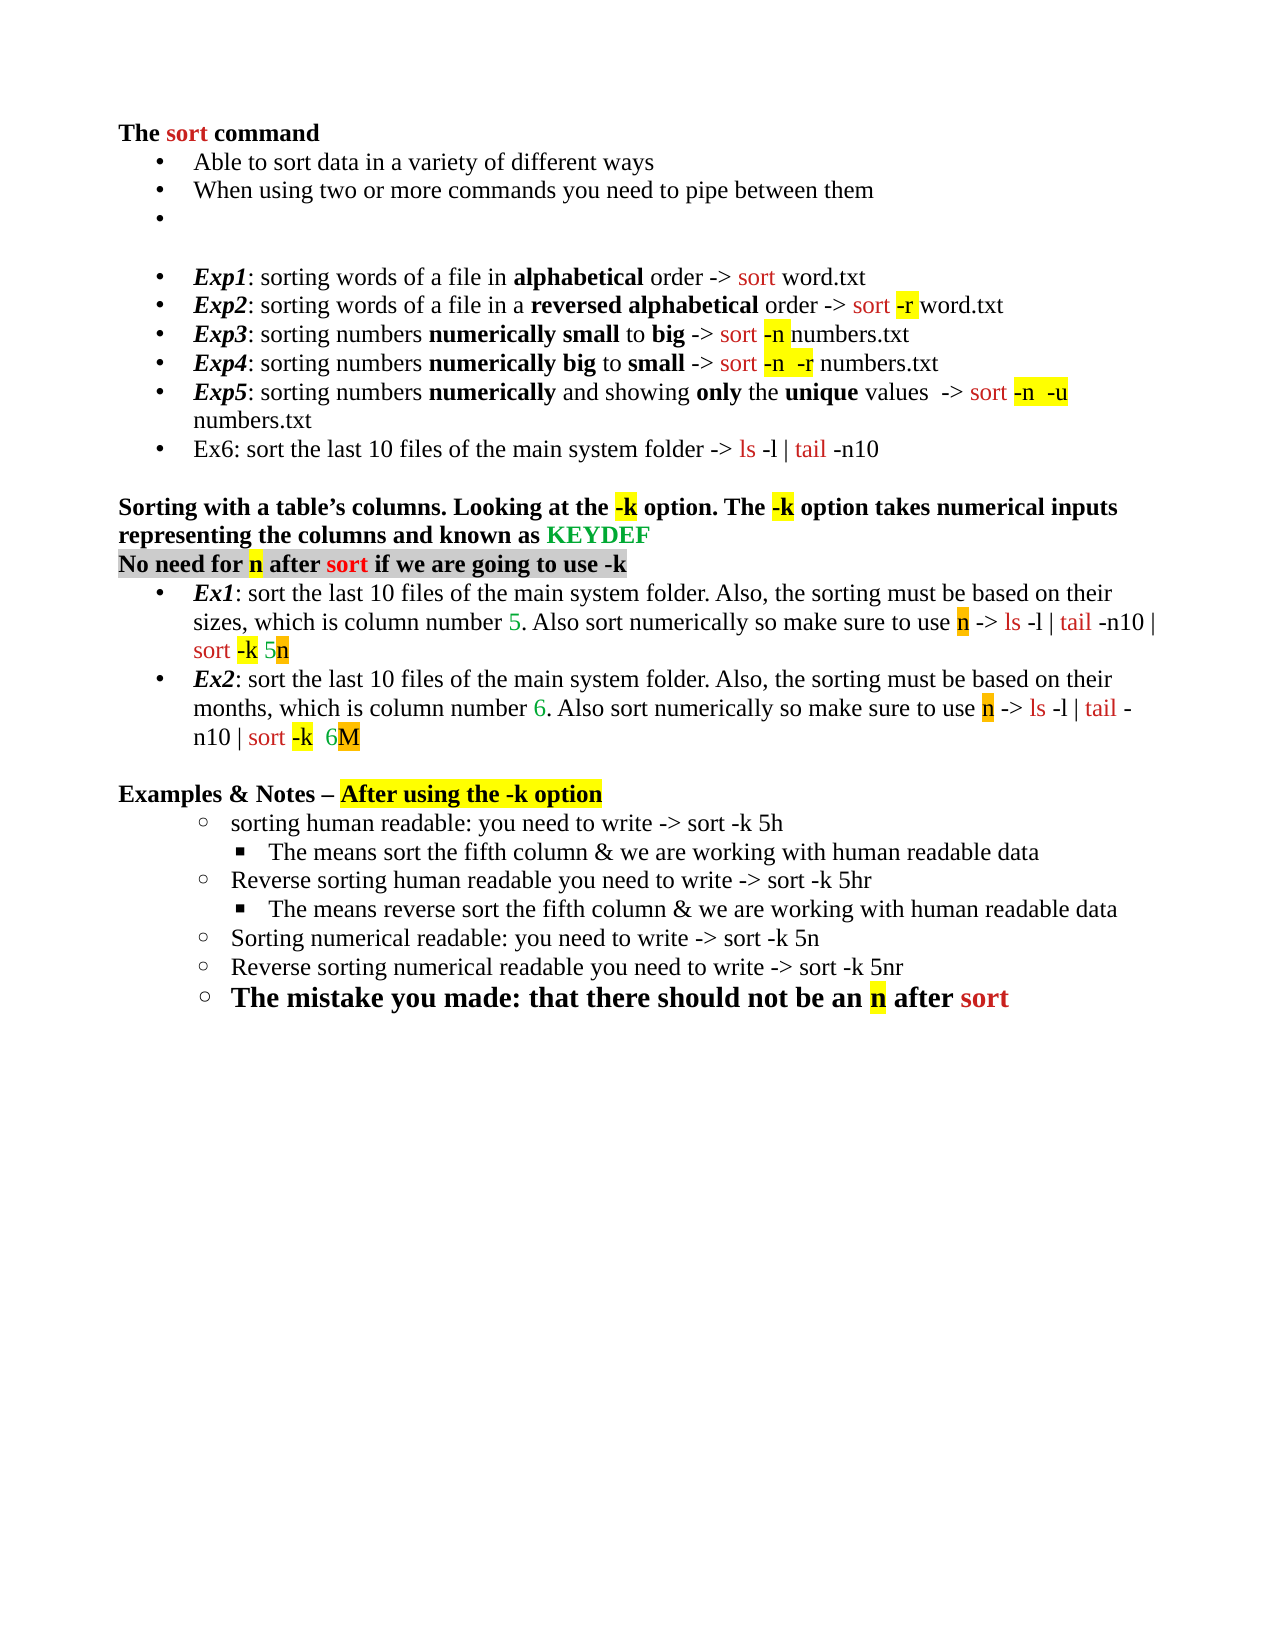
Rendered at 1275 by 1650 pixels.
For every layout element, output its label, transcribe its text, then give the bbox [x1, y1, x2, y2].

list Exp1: sorting words of a file in alphabetical order -> sort word.txt [156, 262, 1157, 291]
text Sorting with a table’s columns. Looking at the -k option. The -k option takes numerical inputs representing the columns and known as KEYDEF [118, 492, 1157, 549]
list Reverse sorting human readable you need to write -> sort -k 5hr [193, 866, 1157, 894]
list sorting human readable: you need to write -> sort -k 5h [193, 808, 1157, 837]
list Exp3: sorting numbers numerically small to big -> sort -n numbers.txt [156, 319, 1157, 348]
list When using two or more commands you need to pipe between them [156, 176, 1157, 204]
text Examples & Notes – After using the -k option [118, 779, 1157, 808]
text No need for n after sort if we are going to use -k [118, 549, 1157, 578]
list Exp5: sorting numbers numerically and showing only the unique values -> sort -n -u numbers.txt [156, 377, 1157, 434]
list Sorting numerical readable: you need to write -> sort -k 5n [193, 923, 1157, 952]
list Reverse sorting numerical readable you need to write -> sort -k 5nr [193, 952, 1157, 981]
list Able to sort data in a variety of different ways [156, 147, 1157, 176]
list Ex6: sort the last 10 files of the main system folder -> ls -l | tail -n10 [156, 434, 1157, 463]
list Ex2: sort the last 10 files of the main system folder. Also, the sorting must be based on their months, which is column number 6. Also sort numerically so make sure to use n -> ls -l | tail -n10 | sort -k 6M [156, 664, 1157, 751]
list The means reverse sort the fifth column & we are working with human readable data [231, 894, 1157, 923]
list The mistake you made: that there should not be an n after sort [193, 981, 1157, 1014]
list Exp2: sorting words of a file in a reversed alphabetical order -> sort -r word.txt [156, 291, 1157, 319]
list The means sort the fifth column & we are working with human readable data [231, 837, 1157, 866]
list Exp4: sorting numbers numerically big to small -> sort -n -r numbers.txt [156, 348, 1157, 377]
text The sort command [118, 118, 1157, 147]
list Ex1: sort the last 10 files of the main system folder. Also, the sorting must be based on their sizes, which is column number 5. Also sort numerically so make sure to use n -> ls -l | tail -n10 | sort -k 5n [156, 578, 1157, 664]
